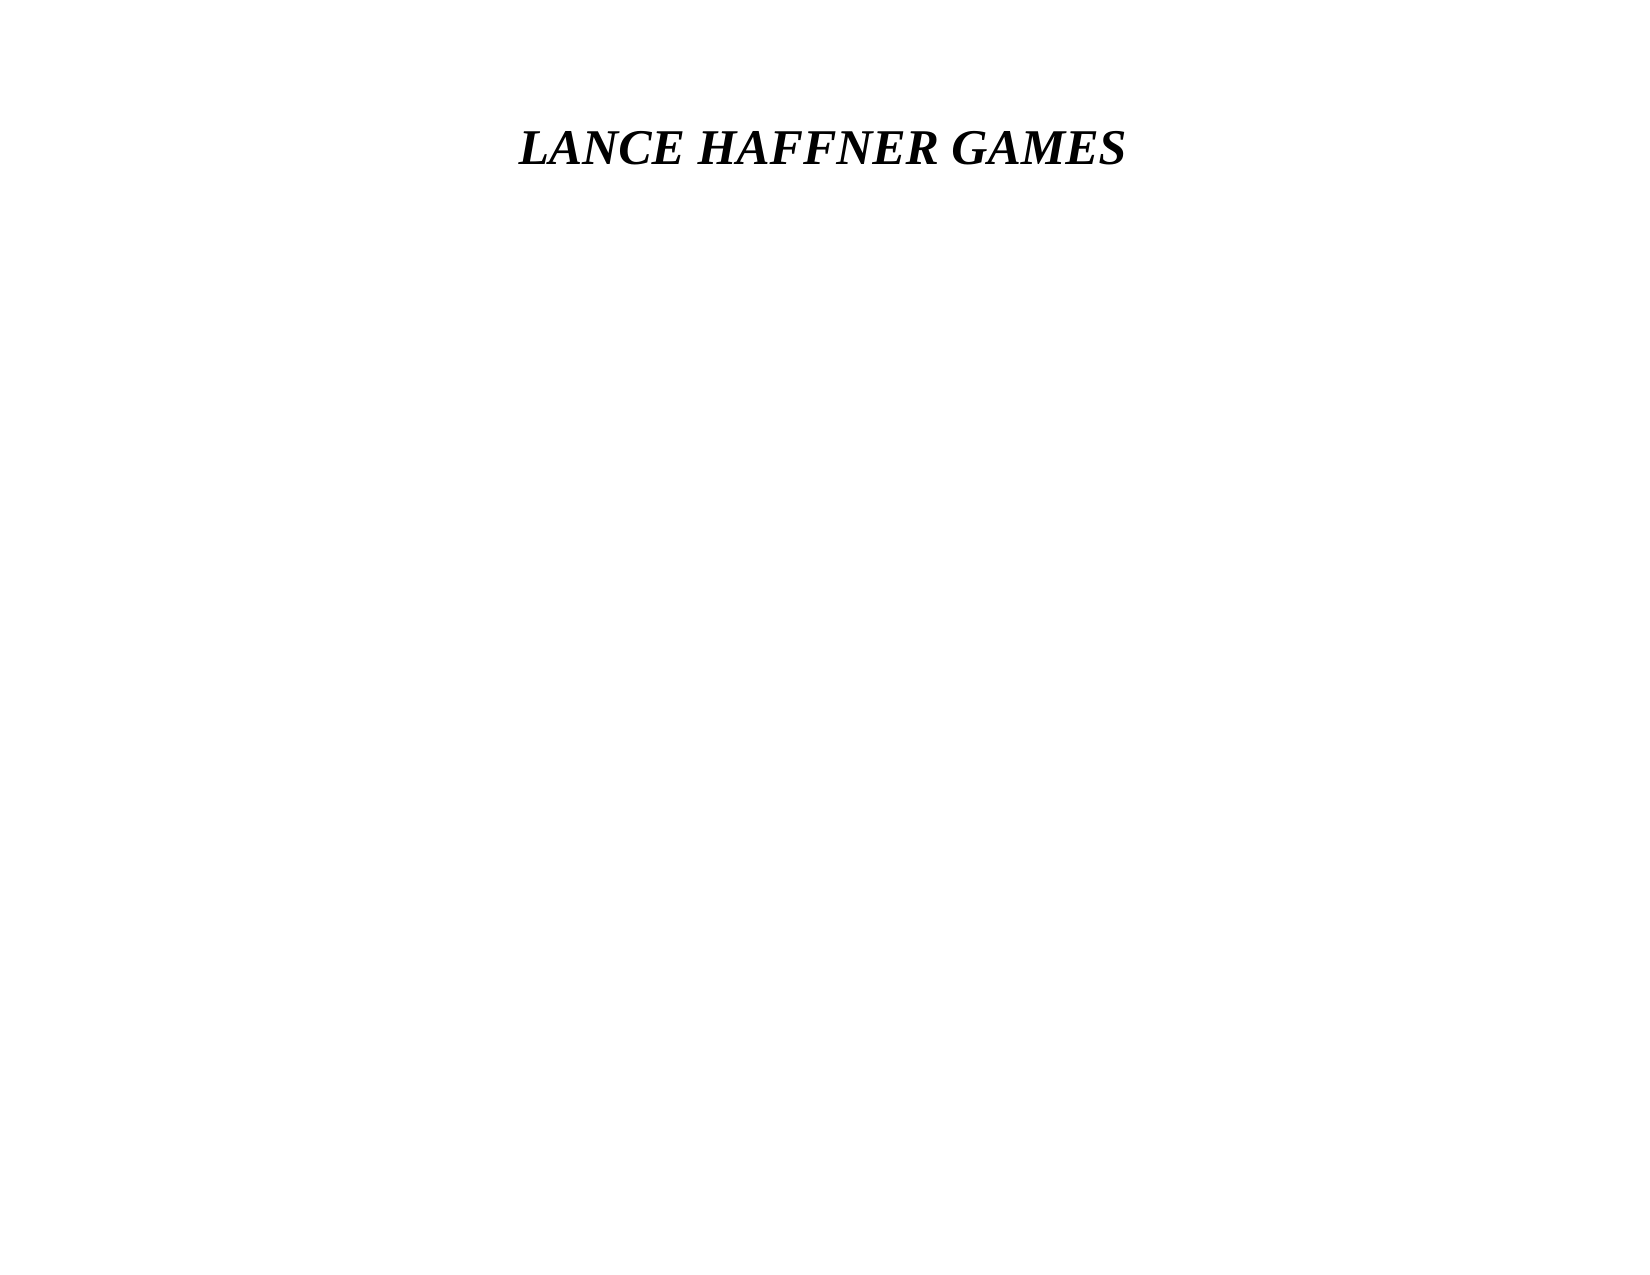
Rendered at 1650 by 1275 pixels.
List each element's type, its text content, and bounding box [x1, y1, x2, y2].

text LANCE HAFFNER GAMES [118, 118, 1532, 176]
